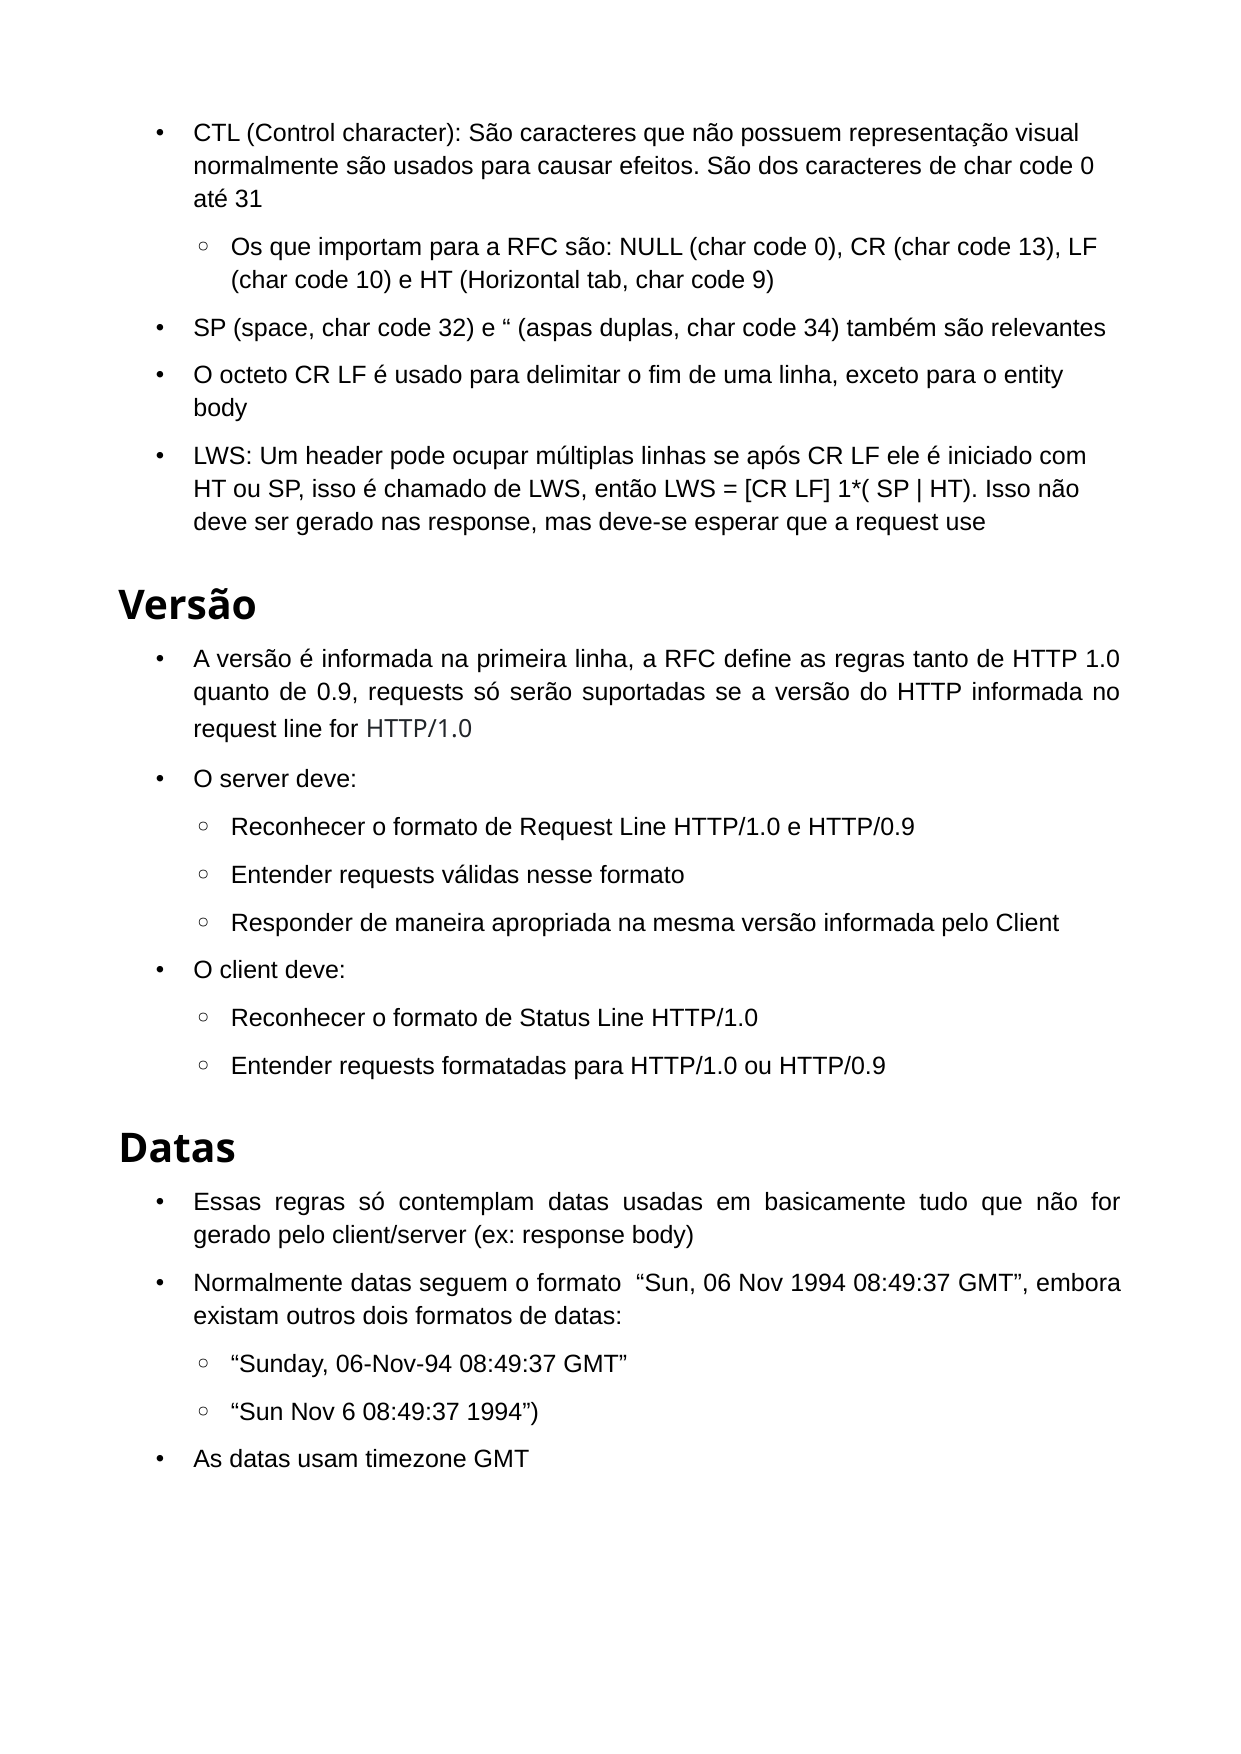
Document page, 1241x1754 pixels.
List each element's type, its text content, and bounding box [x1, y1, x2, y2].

list Reconhecer o formato de Status Line HTTP/1.0 [193, 1003, 1122, 1032]
list A versão é informada na primeira linha, a RFC define as regras tanto de HTTP 1.0 quanto de 0.9, requests só serão suportadas se a versão do HTTP informada no request line for HTTP/1.0 [156, 644, 1122, 745]
list Os que importam para a RFC são: NULL (char code 0), CR (char code 13), LF (char code 10) e HT (Horizontal tab, char code 9) [193, 232, 1122, 294]
list O client deve: [156, 955, 1122, 984]
list O server deve: [156, 764, 1122, 793]
list “Sunday, 06-Nov-94 08:49:37 GMT” [193, 1349, 1122, 1378]
list Essas regras só contemplam datas usadas em basicamente tudo que não for gerado pelo client/server (ex: response body) [156, 1187, 1122, 1249]
list CTL (Control character): São caracteres que não possuem representação visual normalmente são usados para causar efeitos. São dos caracteres de char code 0 até 31 [156, 118, 1122, 213]
list O octeto CR LF é usado para delimitar o fim de uma linha, exceto para o entity body [156, 360, 1122, 422]
list SP (space, char code 32) e “ (aspas duplas, char code 34) também são relevantes [156, 313, 1122, 341]
list Reconhecer o formato de Request Line HTTP/1.0 e HTTP/0.9 [193, 812, 1122, 841]
list Entender requests válidas nesse formato [193, 860, 1122, 889]
list Normalmente datas seguem o formato “Sun, 06 Nov 1994 08:49:37 GMT”, embora existam outros dois formatos de datas: [156, 1268, 1122, 1330]
list LWS: Um header pode ocupar múltiplas linhas se após CR LF ele é iniciado com HT ou SP, isso é chamado de LWS, então LWS = [CR LF] 1*( SP | HT). Isso não deve ser gerado nas response, mas deve-se esperar que a request use [156, 441, 1122, 536]
subtitle Datas [118, 1119, 1122, 1175]
list Entender requests formatadas para HTTP/1.0 ou HTTP/0.9 [193, 1051, 1122, 1079]
subtitle Versão [118, 576, 1122, 631]
list “Sun Nov 6 08:49:37 1994”) [193, 1397, 1122, 1425]
list Responder de maneira apropriada na mesma versão informada pelo Client [193, 908, 1122, 936]
list As datas usam timezone GMT [156, 1444, 1122, 1473]
